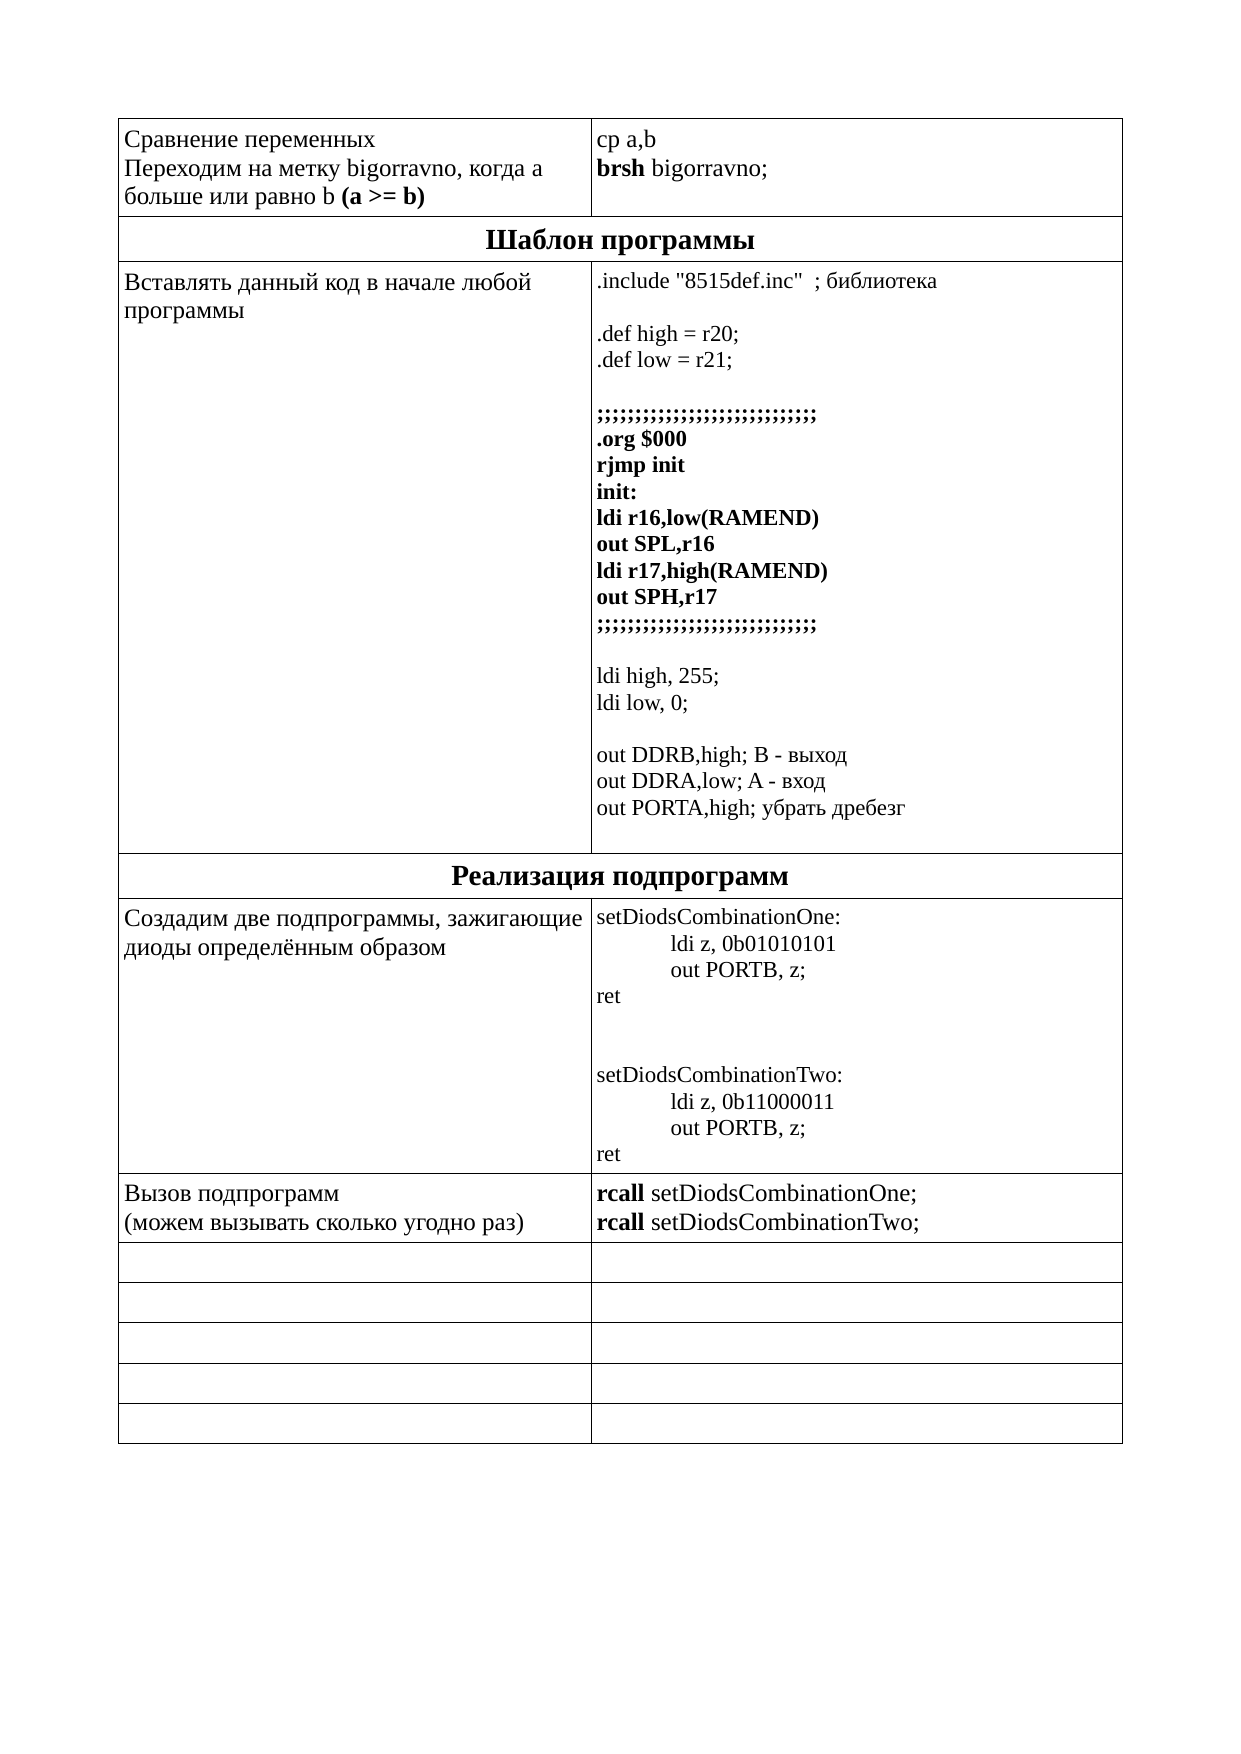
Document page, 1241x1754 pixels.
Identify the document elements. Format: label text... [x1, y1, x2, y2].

table_cell [119, 1404, 591, 1443]
table_cell [592, 1283, 1122, 1322]
table_cell [119, 1323, 591, 1363]
table_cell cp a,b brsh bigorravno; [592, 119, 1122, 216]
table_cell Вызов подпрограмм (можем вызывать сколько угодно раз) [119, 1174, 591, 1242]
table_cell [592, 1243, 1122, 1282]
table_cell [119, 1283, 591, 1322]
table_cell Сравнение переменных Переходим на метку bigorravno, когда a больше или равно b (a >= b) [119, 119, 591, 216]
table_cell [592, 1323, 1122, 1363]
table_cell Вставлять данный код в начале любой программы [119, 262, 591, 852]
table_cell [592, 1364, 1122, 1403]
table_cell Создадим две подпрограммы, зажигающие диоды определённым образом [119, 899, 591, 1173]
table_cell Шаблон программы [119, 217, 1122, 261]
table_cell [119, 1364, 591, 1403]
table_cell Реализация подпрограмм [119, 854, 1122, 897]
table_cell [119, 1243, 591, 1282]
table_cell rcall setDiodsCombinationOne; rcall setDiodsCombinationTwo; [592, 1174, 1122, 1242]
table_cell [592, 1404, 1122, 1443]
table_cell .include "8515def.inc" ; библиотека .def high = r20; .def low = r21; ;;;;;;;;;;;;;;;;;;;;;;;;;;;;; .org $000 rjmp init init: ldi r16,low(RAMEND) out SPL,r16 ldi r17,high(RAMEND) out SPH,r17 ;;;;;;;;;;;;;;;;;;;;;;;;;;;;; ldi high, 255; ldi low, 0; out DDRB,high; B - выход out DDRA,low; A - вход out PORTA,high; убрать дребезг [592, 262, 1122, 852]
table_cell setDiodsCombinationOne: ldi z, 0b01010101 out PORTB, z; ret setDiodsCombinationTwo: ldi z, 0b11000011 out PORTB, z; ret [592, 899, 1122, 1173]
